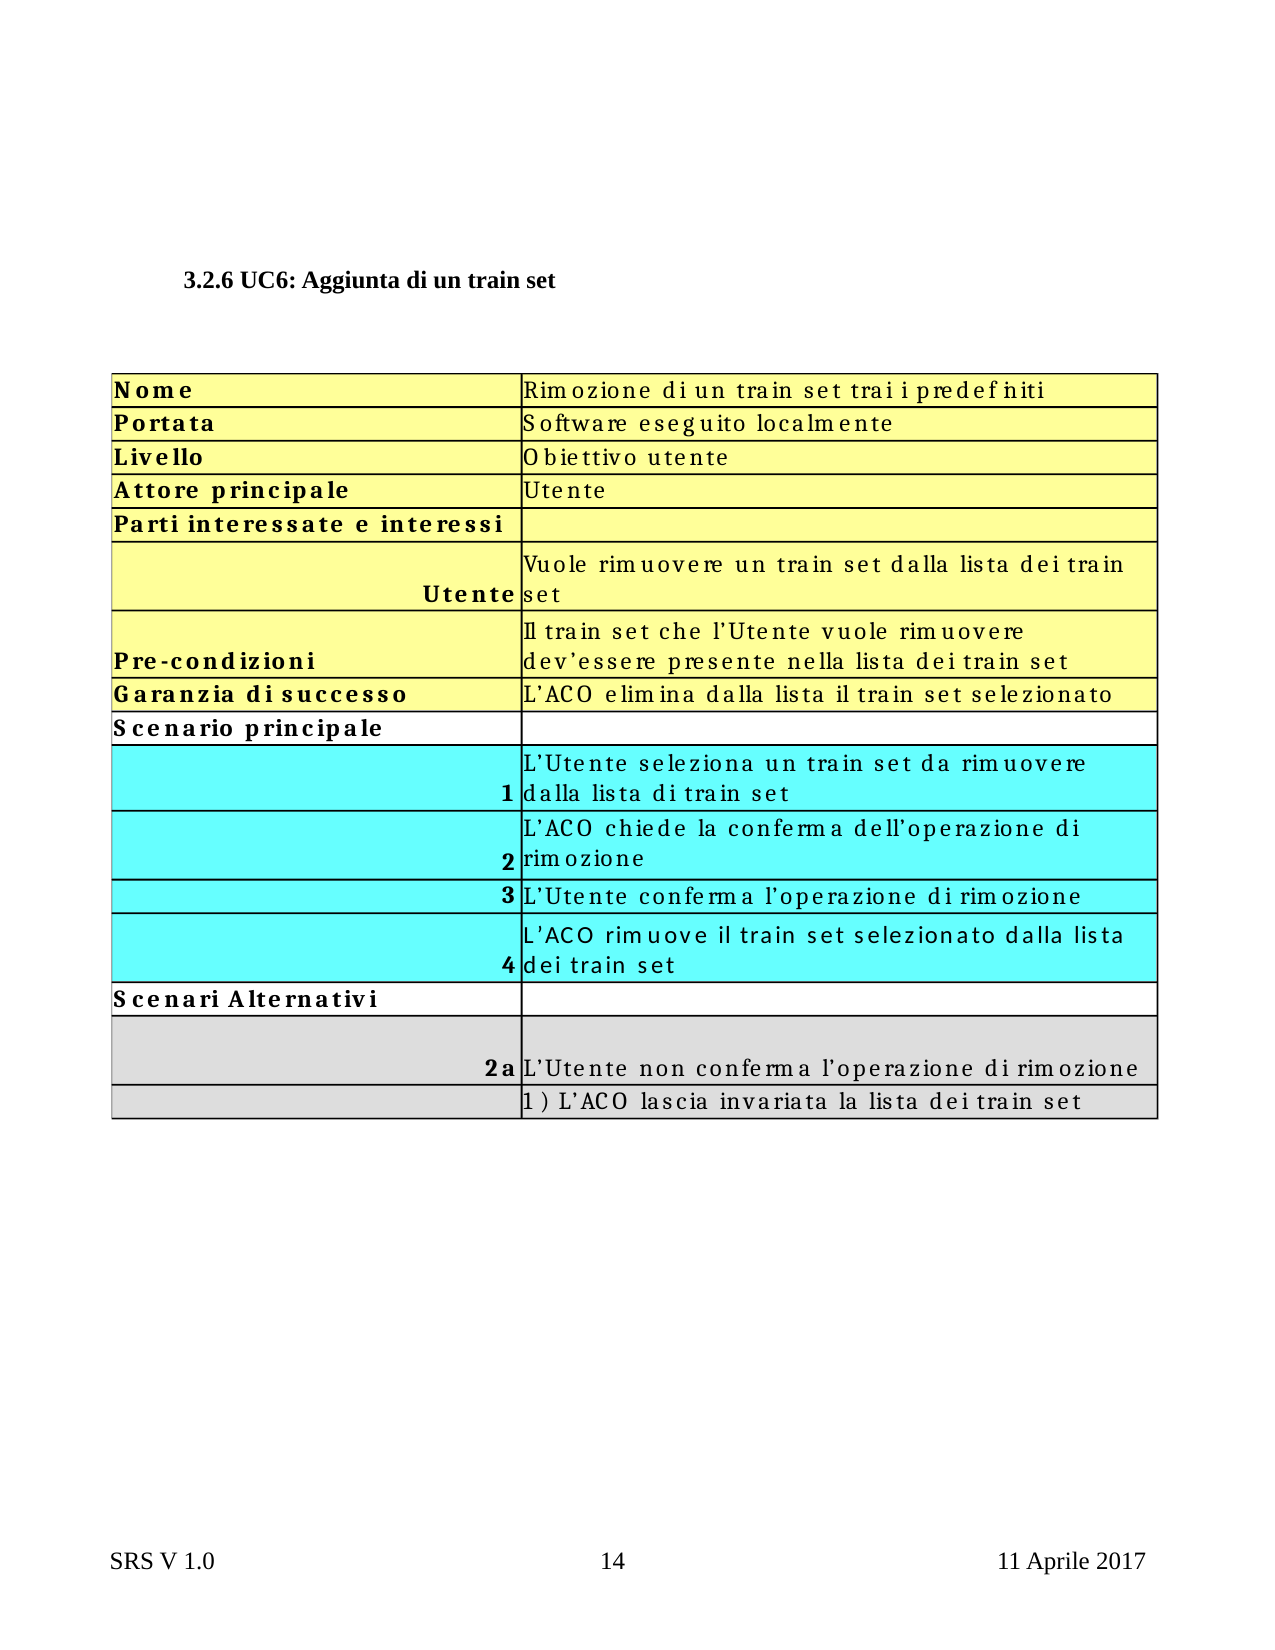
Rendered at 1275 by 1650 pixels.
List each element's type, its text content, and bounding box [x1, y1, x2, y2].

text 3.2.6 UC6: Aggiunta di un train set [109, 265, 1162, 294]
